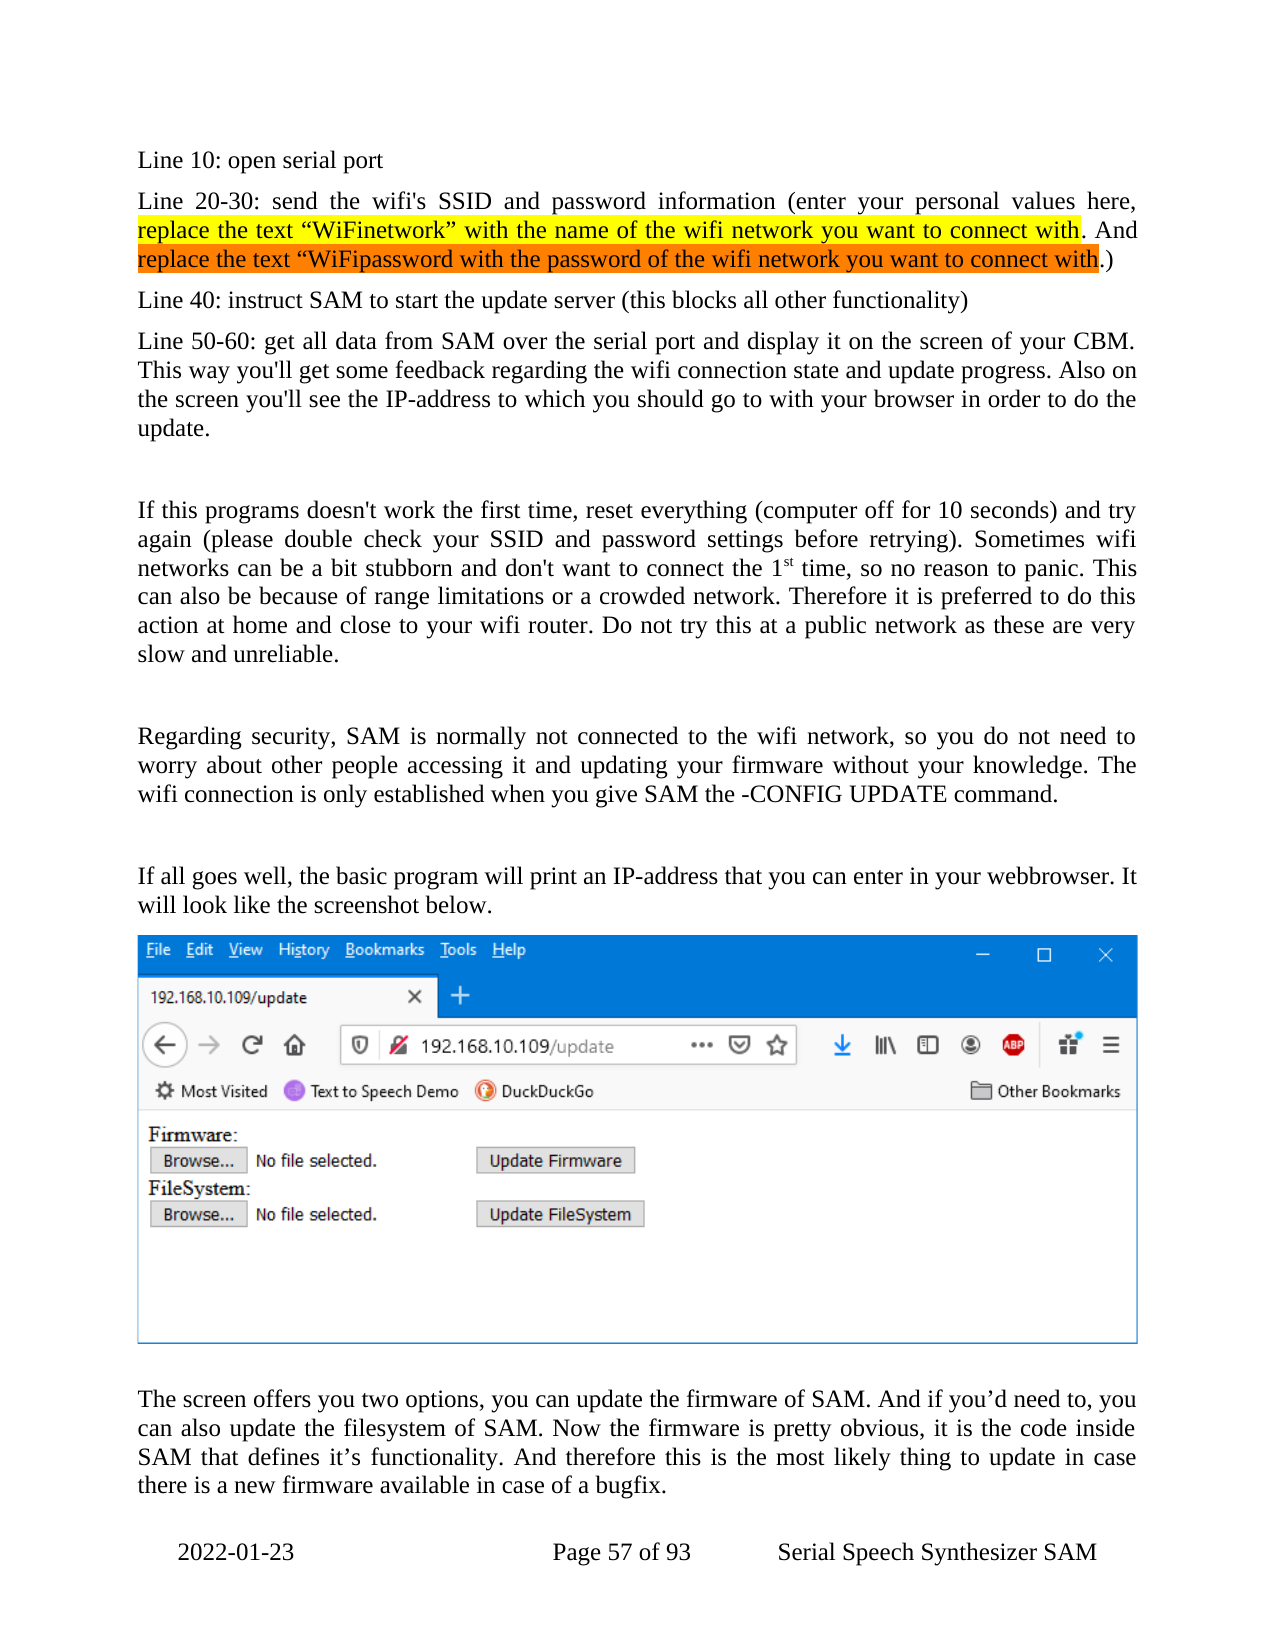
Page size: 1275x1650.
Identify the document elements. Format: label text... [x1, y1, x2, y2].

text Line 20-30: send the wifi's SSID and password information (enter your personal values here, replace the text “WiFinetwork” with the name of the wifi network you want to connect with. And replace the text “WiFipassword with the password of the wifi network you want to connect with.) [137, 186, 1138, 273]
picture [137, 935, 1138, 1344]
text Line 10: open serial port [137, 145, 1138, 174]
text If this programs doesn't work the first time, reset everything (computer off for 10 seconds) and try again (please double check your SSID and password settings before retrying). Sometimes wifi networks can be a bit stubborn and don't want to connect the 1st time, so no reason to panic. This can also be because of range limitations or a crowded network. Therefore it is preferred to do this action at home and close to your wifi router. Do not try this at a public network as these are very slow and unreliable. [137, 495, 1138, 668]
text The screen offers you two options, you can update the firmware of SAM. And if you’d need to, you can also update the filesystem of SAM. Now the firmware is pretty obvious, it is the code inside SAM that defines it’s functionality. And therefore this is the most likely thing to update in case there is a new firmware available in case of a bugfix. [137, 1384, 1138, 1499]
text Line 40: instruct SAM to start the update server (this blocks all other functionality) [137, 285, 1138, 314]
text If all goes well, the basic program will print an IP-address that you can enter in your webbrowser. It will look like the screenshot below. [137, 861, 1138, 919]
text Line 50-60: get all data from SAM over the serial port and display it on the screen of your CBM. This way you'll get some feedback regarding the wifi connection state and update progress. Also on the screen you'll see the IP-address to which you should go to with your browser in order to do the update. [137, 326, 1138, 441]
text Regarding security, SAM is normally not connected to the wifi network, so you do not need to worry about other people accessing it and updating your firmware without your knowledge. The wifi connection is only established when you give SAM the -CONFIG UPDATE command. [137, 721, 1138, 808]
